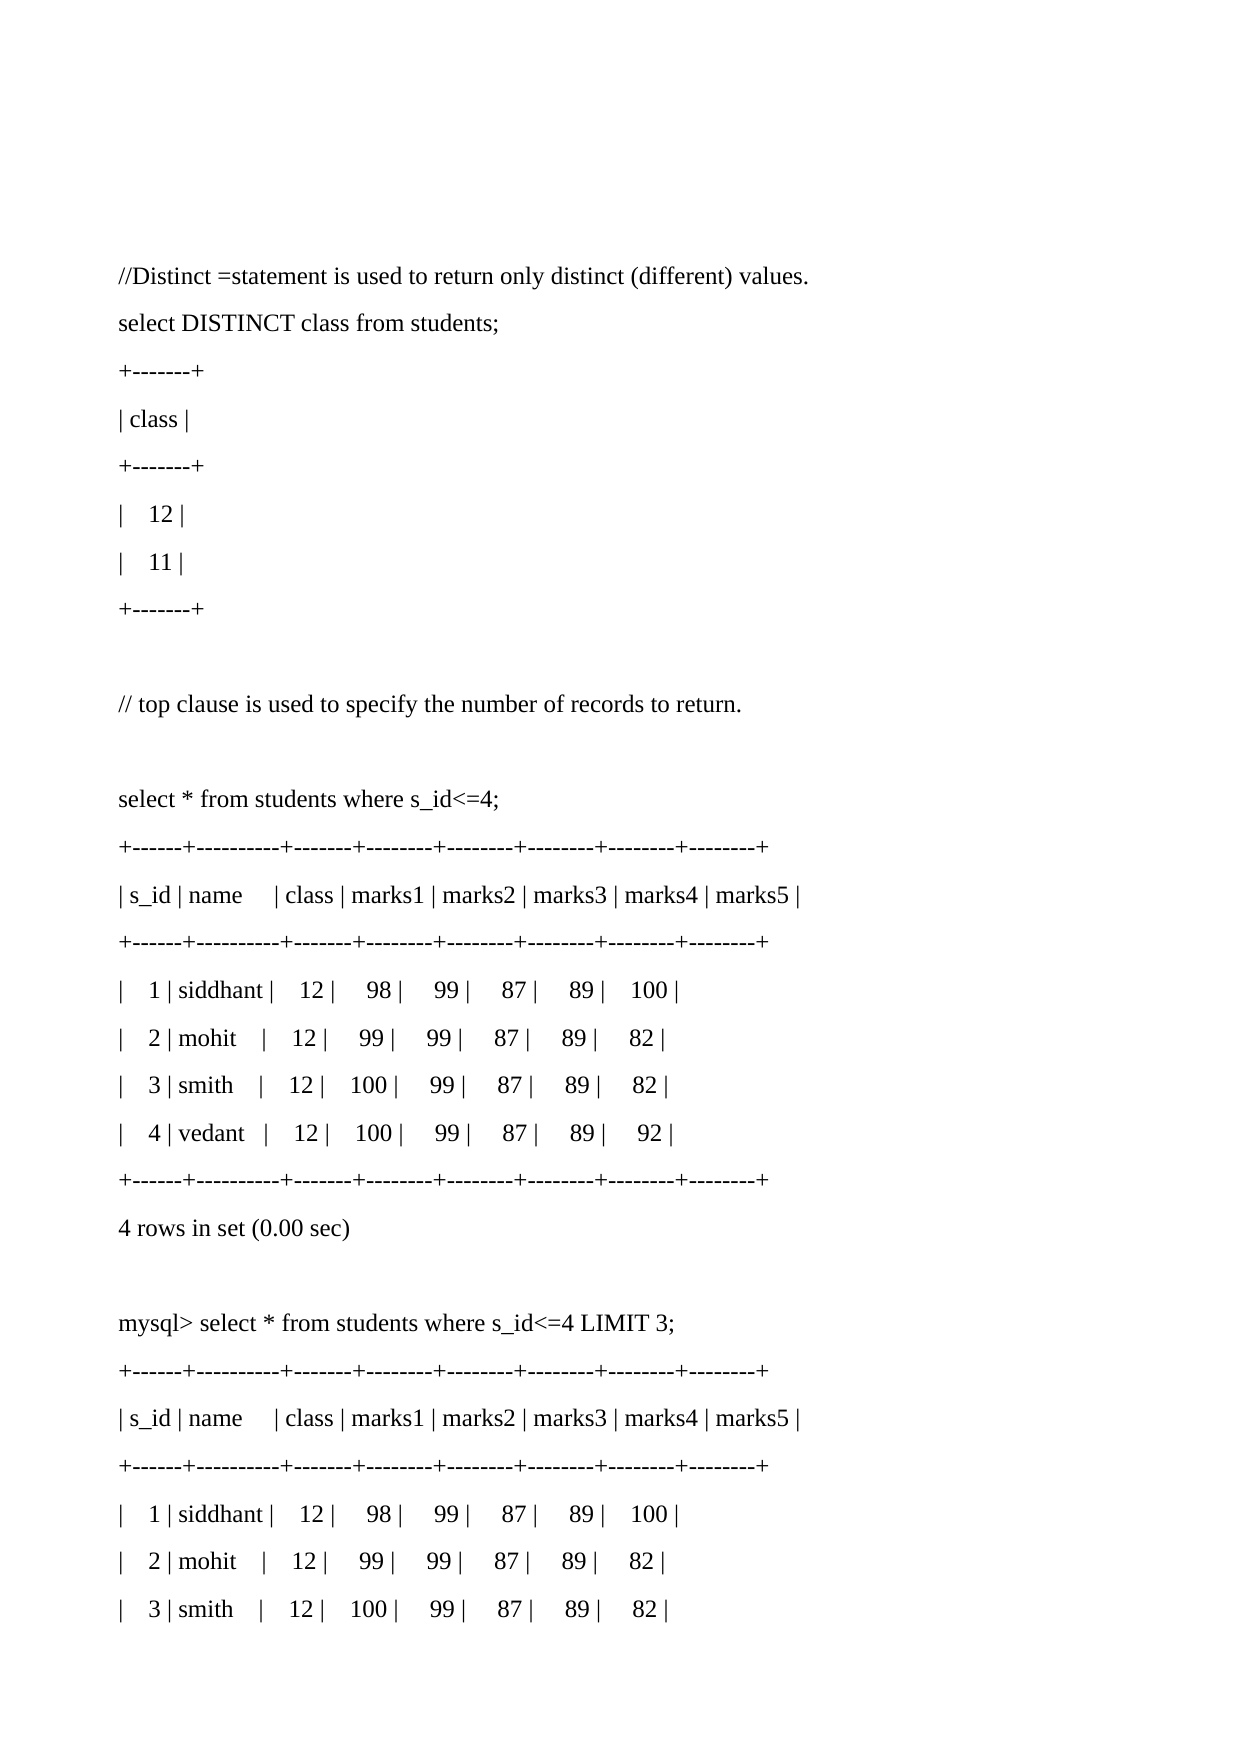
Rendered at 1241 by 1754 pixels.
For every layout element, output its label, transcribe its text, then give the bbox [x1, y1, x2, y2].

text mysql> select * from students where s_id<=4 LIMIT 3; [118, 1308, 1122, 1337]
text +-------+ [118, 356, 1122, 385]
text | 3 | smith | 12 | 100 | 99 | 87 | 89 | 82 | [118, 1594, 1122, 1623]
text | 2 | mohit | 12 | 99 | 99 | 87 | 89 | 82 | [118, 1546, 1122, 1575]
text // top clause is used to specify the number of records to return. [118, 689, 1122, 718]
text //Distinct =statement is used to return only distinct (different) values. [118, 261, 1122, 290]
text | 1 | siddhant | 12 | 98 | 99 | 87 | 89 | 100 | [118, 1499, 1122, 1527]
text | class | [118, 404, 1122, 432]
text +-------+ [118, 451, 1122, 480]
text +------+----------+-------+--------+--------+--------+--------+--------+ [118, 832, 1122, 861]
text | 1 | siddhant | 12 | 98 | 99 | 87 | 89 | 100 | [118, 975, 1122, 1004]
text | 4 | vedant | 12 | 100 | 99 | 87 | 89 | 92 | [118, 1118, 1122, 1147]
text 4 rows in set (0.00 sec) [118, 1213, 1122, 1242]
text | s_id | name | class | marks1 | marks2 | marks3 | marks4 | marks5 | [118, 880, 1122, 908]
text +------+----------+-------+--------+--------+--------+--------+--------+ [118, 927, 1122, 956]
text select DISTINCT class from students; [118, 308, 1122, 337]
text +-------+ [118, 594, 1122, 623]
text +------+----------+-------+--------+--------+--------+--------+--------+ [118, 1451, 1122, 1480]
text +------+----------+-------+--------+--------+--------+--------+--------+ [118, 1165, 1122, 1194]
text | 2 | mohit | 12 | 99 | 99 | 87 | 89 | 82 | [118, 1023, 1122, 1051]
text | 3 | smith | 12 | 100 | 99 | 87 | 89 | 82 | [118, 1070, 1122, 1099]
text | s_id | name | class | marks1 | marks2 | marks3 | marks4 | marks5 | [118, 1403, 1122, 1432]
text | 11 | [118, 547, 1122, 575]
text | 12 | [118, 499, 1122, 528]
text +------+----------+-------+--------+--------+--------+--------+--------+ [118, 1356, 1122, 1384]
text select * from students where s_id<=4; [118, 784, 1122, 813]
